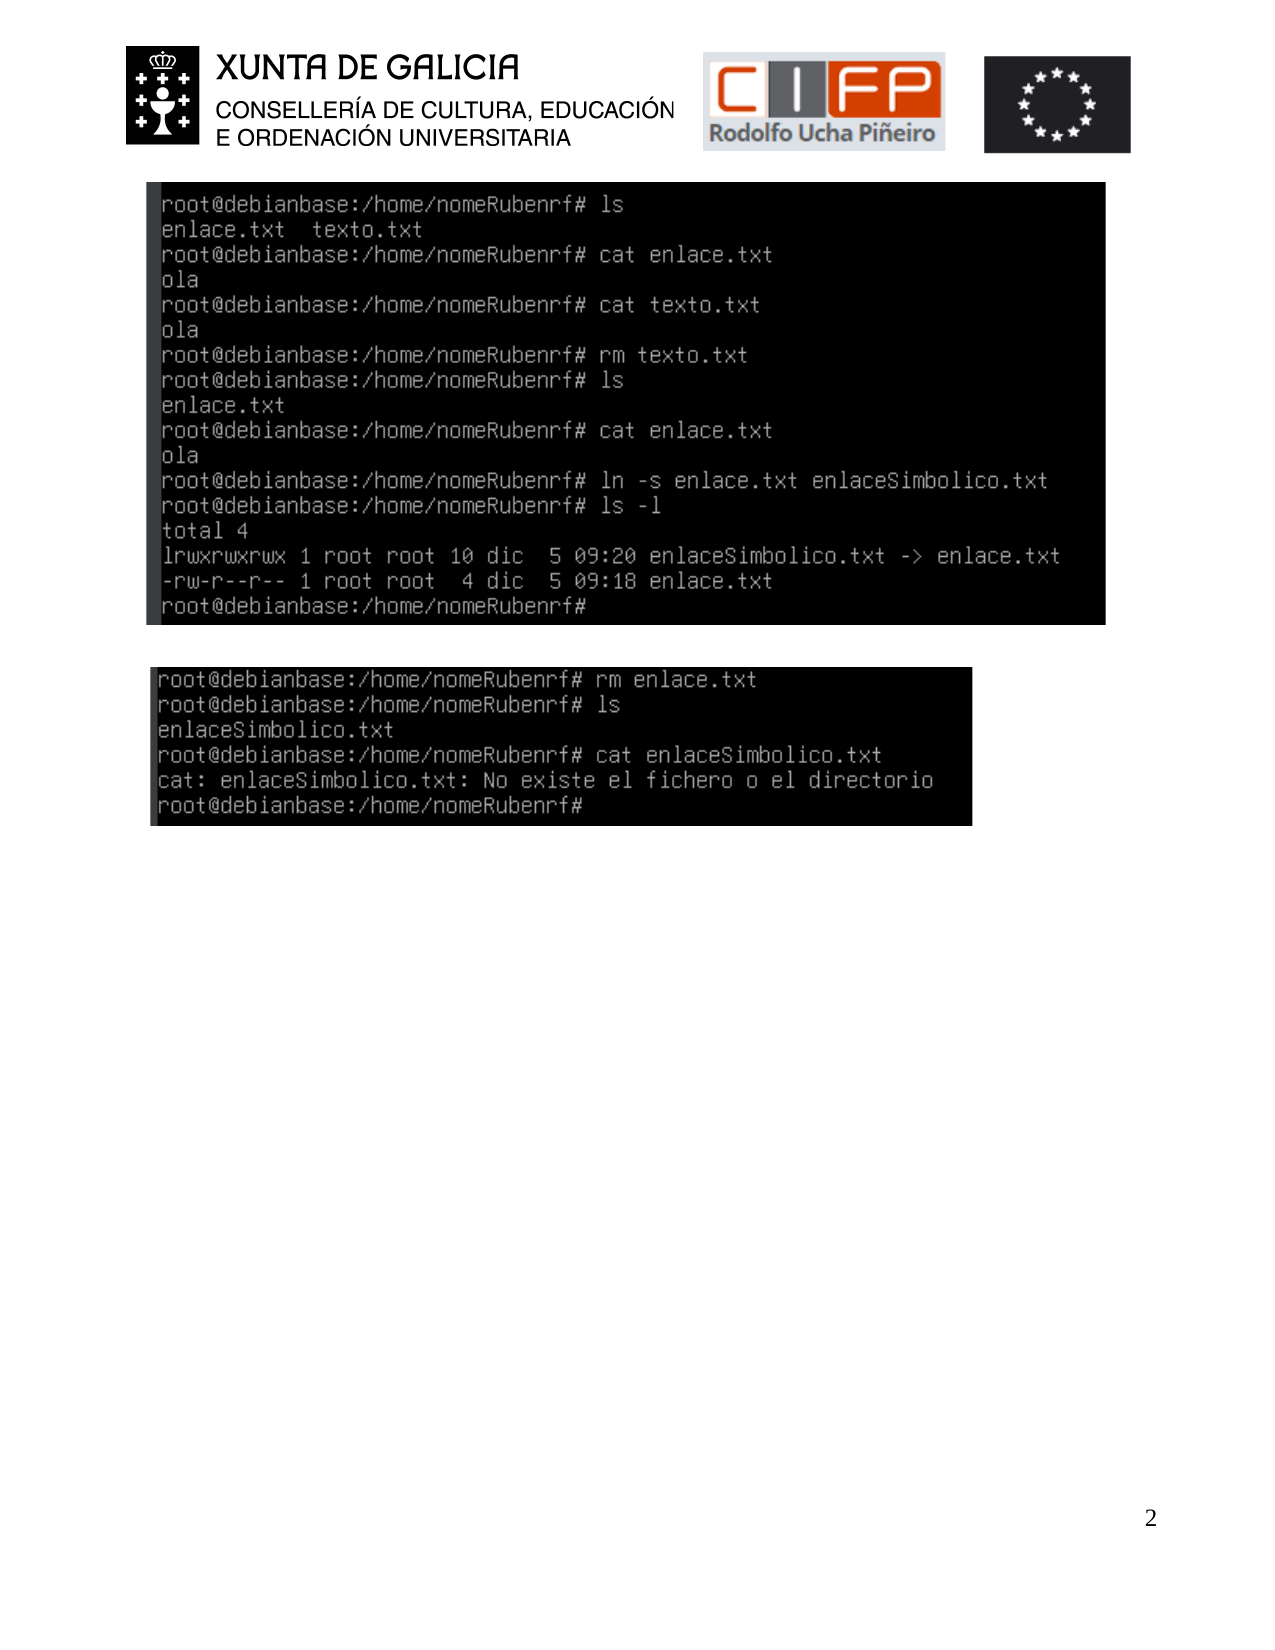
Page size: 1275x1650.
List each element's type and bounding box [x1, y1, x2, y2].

picture [703, 52, 946, 151]
picture [126, 46, 674, 146]
picture [983, 55, 1134, 155]
picture [150, 667, 973, 826]
picture [146, 182, 1106, 625]
